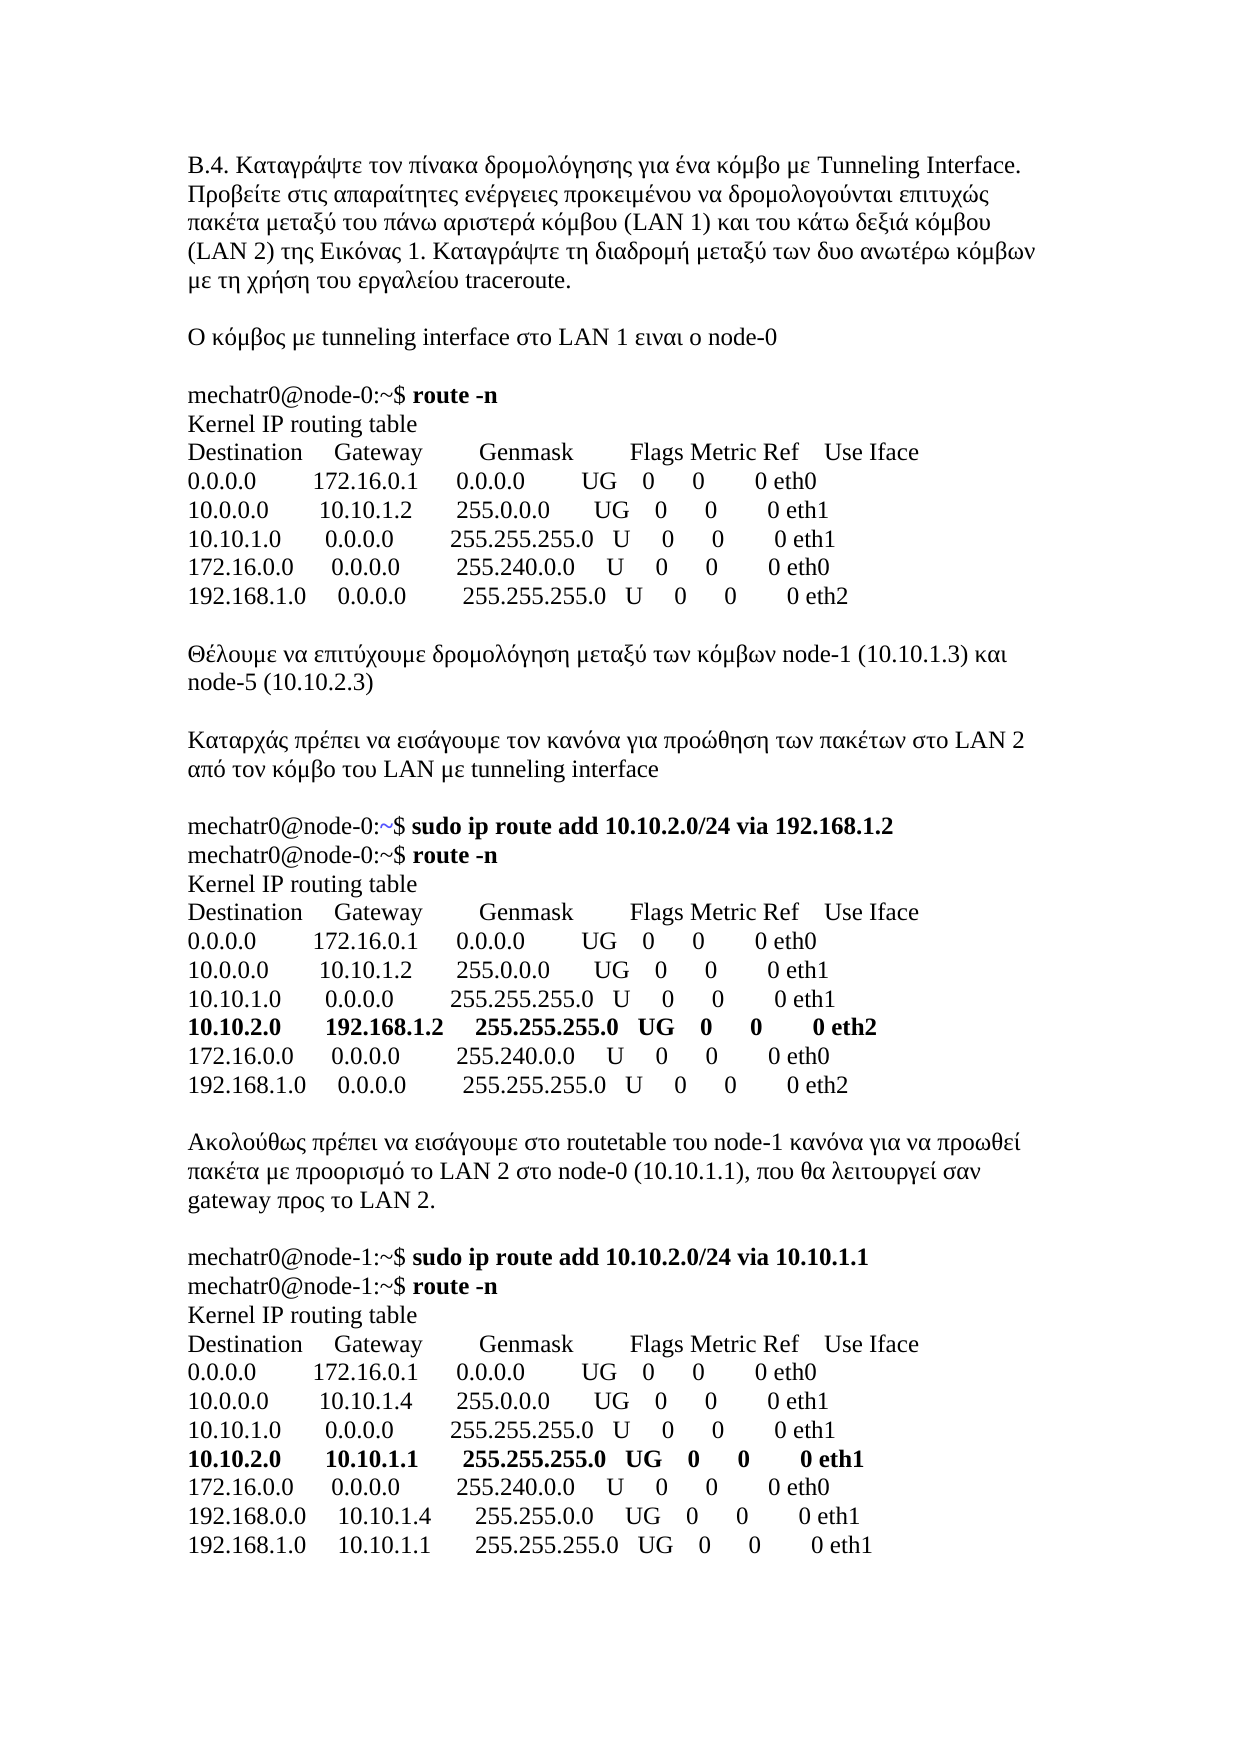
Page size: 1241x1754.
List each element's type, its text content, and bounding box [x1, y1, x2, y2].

text 172.16.0.0 0.0.0.0 255.240.0.0 U 0 0 0 eth0 [187, 1041, 1053, 1070]
text 10.10.2.0 10.10.1.1 255.255.255.0 UG 0 0 0 eth1 [187, 1444, 1053, 1472]
text mechatr0@node-1:~$ route -n [187, 1271, 1053, 1300]
text mechatr0@node-0:~$ route -n [187, 840, 1053, 869]
text mechatr0@node-0:~$ route -n [187, 380, 1053, 409]
text 172.16.0.0 0.0.0.0 255.240.0.0 U 0 0 0 eth0 [187, 552, 1053, 581]
text 10.10.1.0 0.0.0.0 255.255.255.0 U 0 0 0 eth1 [187, 524, 1053, 552]
text 10.0.0.0 10.10.1.4 255.0.0.0 UG 0 0 0 eth1 [187, 1386, 1053, 1415]
text mechatr0@node-1:~$ sudo ip route add 10.10.2.0/24 via 10.10.1.1 [187, 1242, 1053, 1271]
text mechatr0@node-0:~$ sudo ip route add 10.10.2.0/24 via 192.168.1.2 [187, 811, 1053, 840]
text 10.10.2.0 192.168.1.2 255.255.255.0 UG 0 0 0 eth2 [187, 1012, 1053, 1041]
text 10.10.1.0 0.0.0.0 255.255.255.0 U 0 0 0 eth1 [187, 984, 1053, 1012]
text 10.10.1.0 0.0.0.0 255.255.255.0 U 0 0 0 eth1 [187, 1415, 1053, 1444]
text Kernel IP routing table [187, 869, 1053, 897]
text 192.168.0.0 10.10.1.4 255.255.0.0 UG 0 0 0 eth1 [187, 1501, 1053, 1530]
text Destination Gateway Genmask Flags Metric Ref Use Iface [187, 1329, 1053, 1357]
text Kernel IP routing table [187, 409, 1053, 437]
text 0.0.0.0 172.16.0.1 0.0.0.0 UG 0 0 0 eth0 [187, 1357, 1053, 1386]
text 192.168.1.0 10.10.1.1 255.255.255.0 UG 0 0 0 eth1 [187, 1530, 1053, 1559]
text Destination Gateway Genmask Flags Metric Ref Use Iface [187, 897, 1053, 926]
text Θέλουμε να επιτύχουμε δρομολόγηση μεταξύ των κόμβων node-1 (10.10.1.3) και node-5 (10.10.2.3) [187, 639, 1053, 696]
text Kernel IP routing table [187, 1300, 1053, 1329]
text Ακολούθως πρέπει να εισάγουμε στο routetable του node-1 κανόνα για να προωθεί πακέτα με προορισμό το LAN 2 στο node-0 (10.10.1.1), που θα λειτουργεί σαν gateway προς το LAN 2. [187, 1127, 1053, 1214]
text 172.16.0.0 0.0.0.0 255.240.0.0 U 0 0 0 eth0 [187, 1472, 1053, 1501]
text 10.0.0.0 10.10.1.2 255.0.0.0 UG 0 0 0 eth1 [187, 955, 1053, 984]
text 0.0.0.0 172.16.0.1 0.0.0.0 UG 0 0 0 eth0 [187, 926, 1053, 955]
text 192.168.1.0 0.0.0.0 255.255.255.0 U 0 0 0 eth2 [187, 1070, 1053, 1099]
text O κόμβος με tunneling interface στο LAN 1 ειναι ο node-0 [187, 322, 1053, 351]
text Β.4. Καταγράψτε τον πίνακα δρομολόγησης για ένα κόμβο με Tunneling Interface. Προβείτε στις απαραίτητες ενέργειες προκειμένου να δρομολογούνται επιτυχώς πακέτα μεταξύ του πάνω αριστερά κόμβου (LAN 1) και του κάτω δεξιά κόμβου (LAN 2) της Εικόνας 1. Καταγράψτε τη διαδρομή μεταξύ των δυο ανωτέρω κόμβων με τη χρήση του εργαλείου traceroute. [187, 150, 1053, 294]
text 0.0.0.0 172.16.0.1 0.0.0.0 UG 0 0 0 eth0 [187, 466, 1053, 495]
text 10.0.0.0 10.10.1.2 255.0.0.0 UG 0 0 0 eth1 [187, 495, 1053, 524]
text Destination Gateway Genmask Flags Metric Ref Use Iface [187, 437, 1053, 466]
text Καταρχάς πρέπει να εισάγουμε τον κανόνα για προώθηση των πακέτων στο LAN 2 από τον κόμβο του LAN με tunneling interface [187, 725, 1053, 782]
text 192.168.1.0 0.0.0.0 255.255.255.0 U 0 0 0 eth2 [187, 581, 1053, 610]
